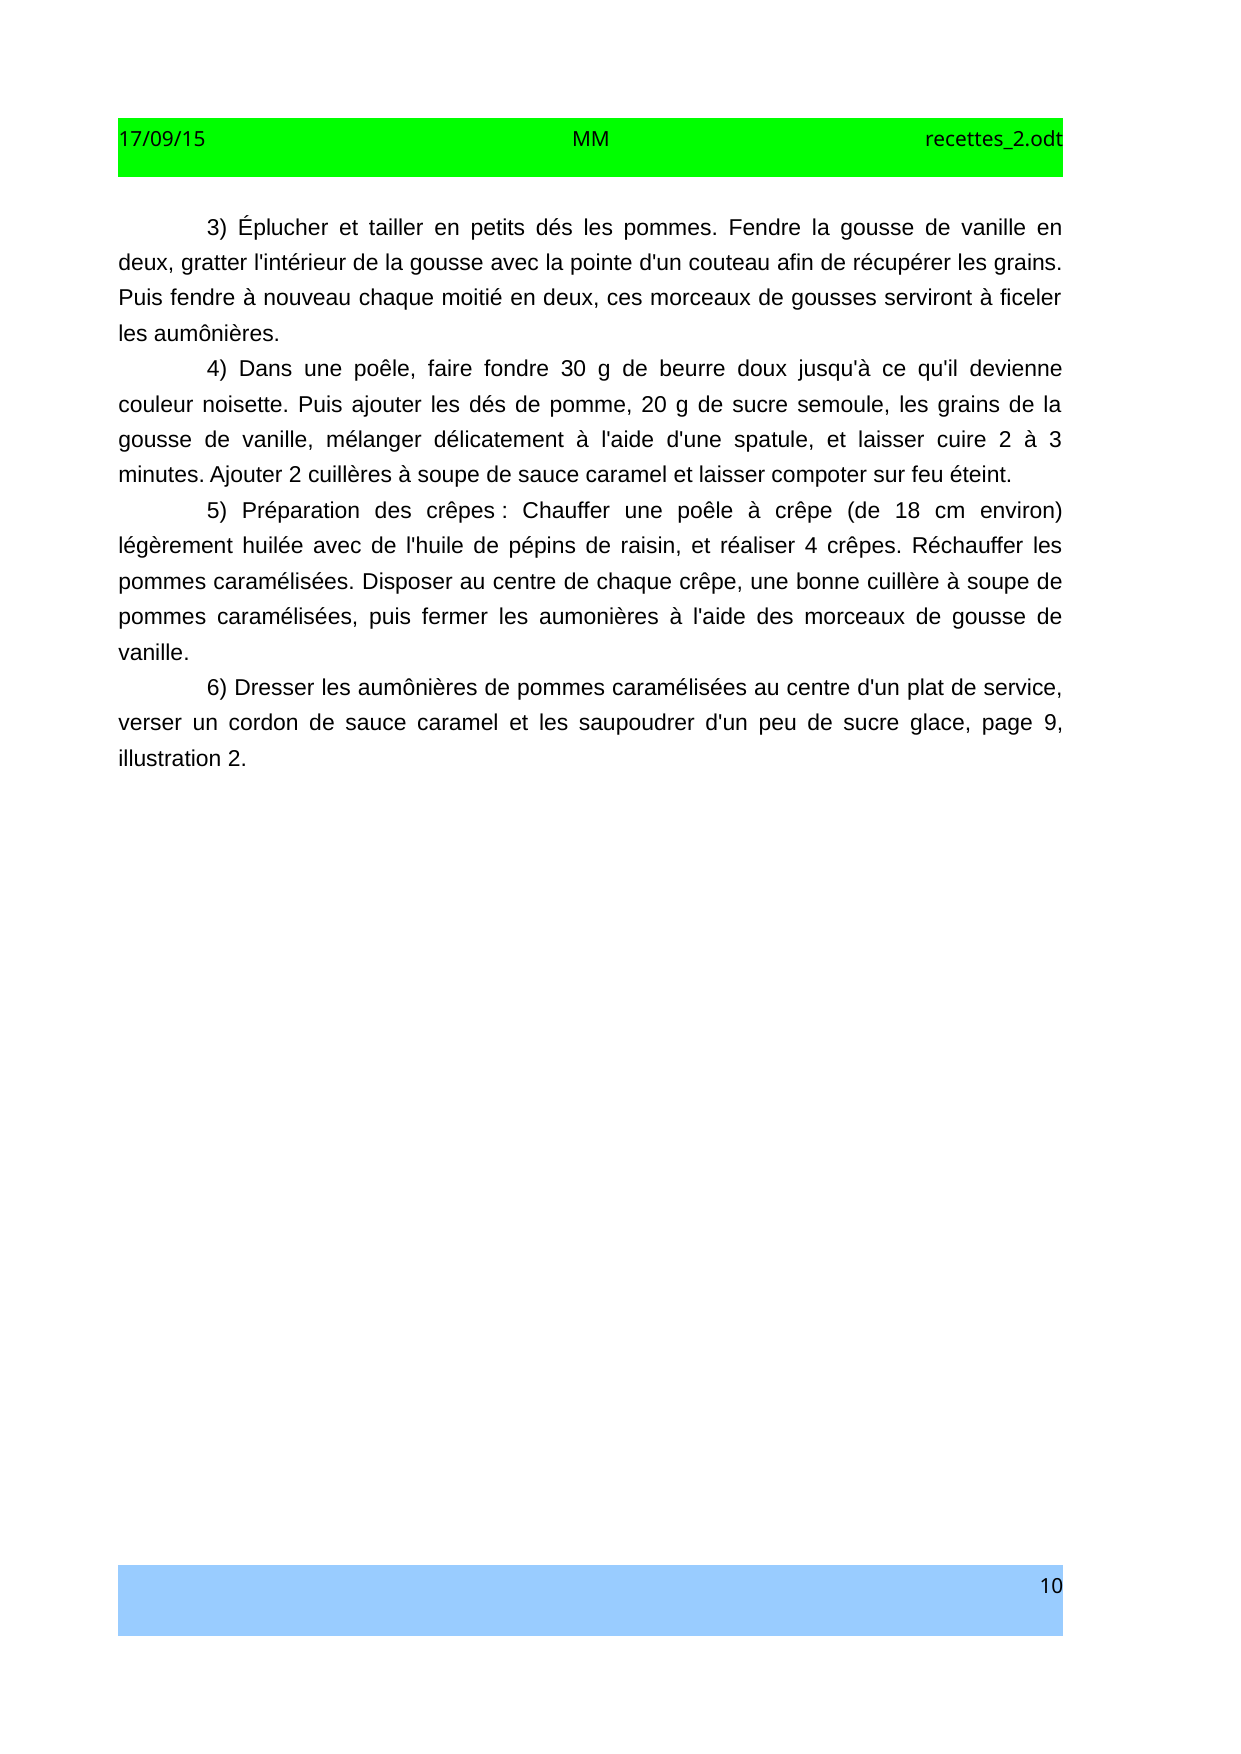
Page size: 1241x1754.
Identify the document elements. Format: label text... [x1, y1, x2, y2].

text 4) Dans une poêle, faire fondre 30 g de beurre doux jusqu'à ce qu'il devienne couleur noisette. Puis ajouter les dés de pomme, 20 g de sucre semoule, les grains de la gousse de vanille, mélanger délicatement à l'aide d'une spatule, et laisser cuire 2 à 3 minutes. Ajouter 2 cuillères à soupe de sauce caramel et laisser compoter sur feu éteint. [118, 348, 1063, 490]
text 5) Préparation des crêpes : Chauffer une poêle à crêpe (de 18 cm environ) légèrement huilée avec de l'huile de pépins de raisin, et réaliser 4 crêpes. Réchauffer les pommes caramélisées. Disposer au centre de chaque crêpe, une bonne cuillère à soupe de pommes caramélisées, puis fermer les aumonières à l'aide des morceaux de gousse de vanille. [118, 490, 1063, 667]
text 6) Dresser les aumônières de pommes caramélisées au centre d'un plat de service, verser un cordon de sauce caramel et les saupoudrer d'un peu de sucre glace, page 9, illustration 2. [118, 667, 1063, 773]
text 3) Éplucher et tailler en petits dés les pommes. Fendre la gousse de vanille en deux, gratter l'intérieur de la gousse avec la pointe d'un couteau afin de récupérer les grains. Puis fendre à nouveau chaque moitié en deux, ces morceaux de gousses serviront à ficeler les aumônières. [118, 207, 1063, 348]
